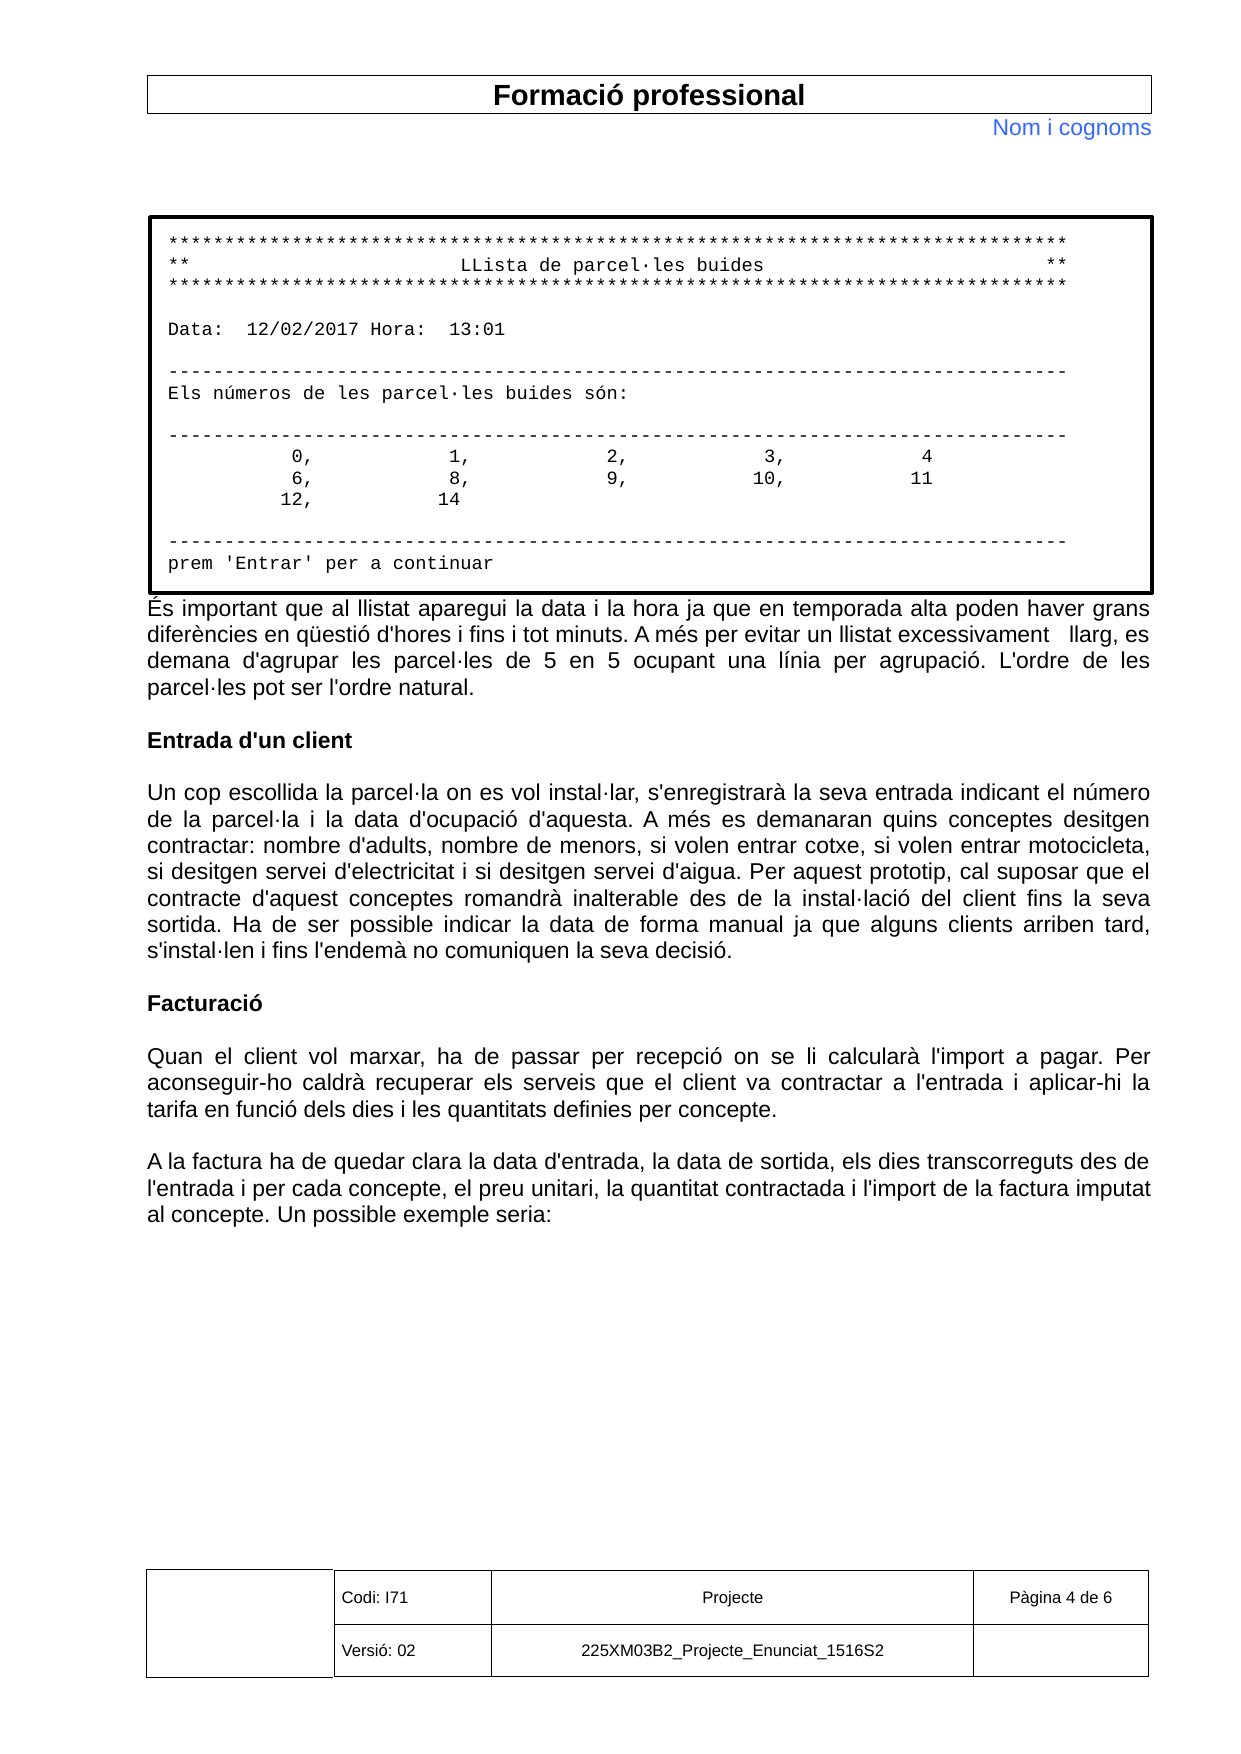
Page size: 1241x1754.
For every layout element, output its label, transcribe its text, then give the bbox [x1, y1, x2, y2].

text És important que al llistat aparegui la data i la hora ja que en temporada alta poden haver grans diferències en qüestió d'hores i fins i tot minuts. A més per evitar un llistat excessivament llarg, es demana d'agrupar les parcel·les de 5 en 5 ocupant una línia per agrupació. L'ordre de les parcel·les pot ser l'ordre natural. [147, 195, 1151, 700]
text Quan el client vol marxar, ha de passar per recepció on se li calcularà l'import a pagar. Per aconseguir-ho caldrà recuperar els serveis que el client va contractar a l'entrada i aplicar-hi la tarifa en funció dels dies i les quantitats definies per concepte. [147, 1043, 1151, 1122]
text Un cop escollida la parcel·la on es vol instal·lar, s'enregistrarà la seva entrada indicant el número de la parcel·la i la data d'ocupació d'aquesta. A més es demanaran quins conceptes desitgen contractar: nombre d'adults, nombre de menors, si volen entrar cotxe, si volen entrar motocicleta, si desitgen servei d'electricitat i si desitgen servei d'aigua. Per aquest prototip, cal suposar que el contracte d'aquest conceptes romandrà inalterable des de la instal·lació del client fins la seva sortida. Ha de ser possible indicar la data de forma manual ja que alguns clients arriben tard, s'instal·len i fins l'endemà no comuniquen la seva decisió. [147, 779, 1151, 964]
text Facturació [147, 990, 1151, 1016]
text Entrada d'un client [147, 727, 1151, 753]
text A la factura ha de quedar clara la data d'entrada, la data de sortida, els dies transcorreguts des de l'entrada i per cada concepte, el preu unitari, la quantitat contractada i l'import de la factura imputat al concepte. Un possible exemple seria: [147, 1148, 1151, 1227]
